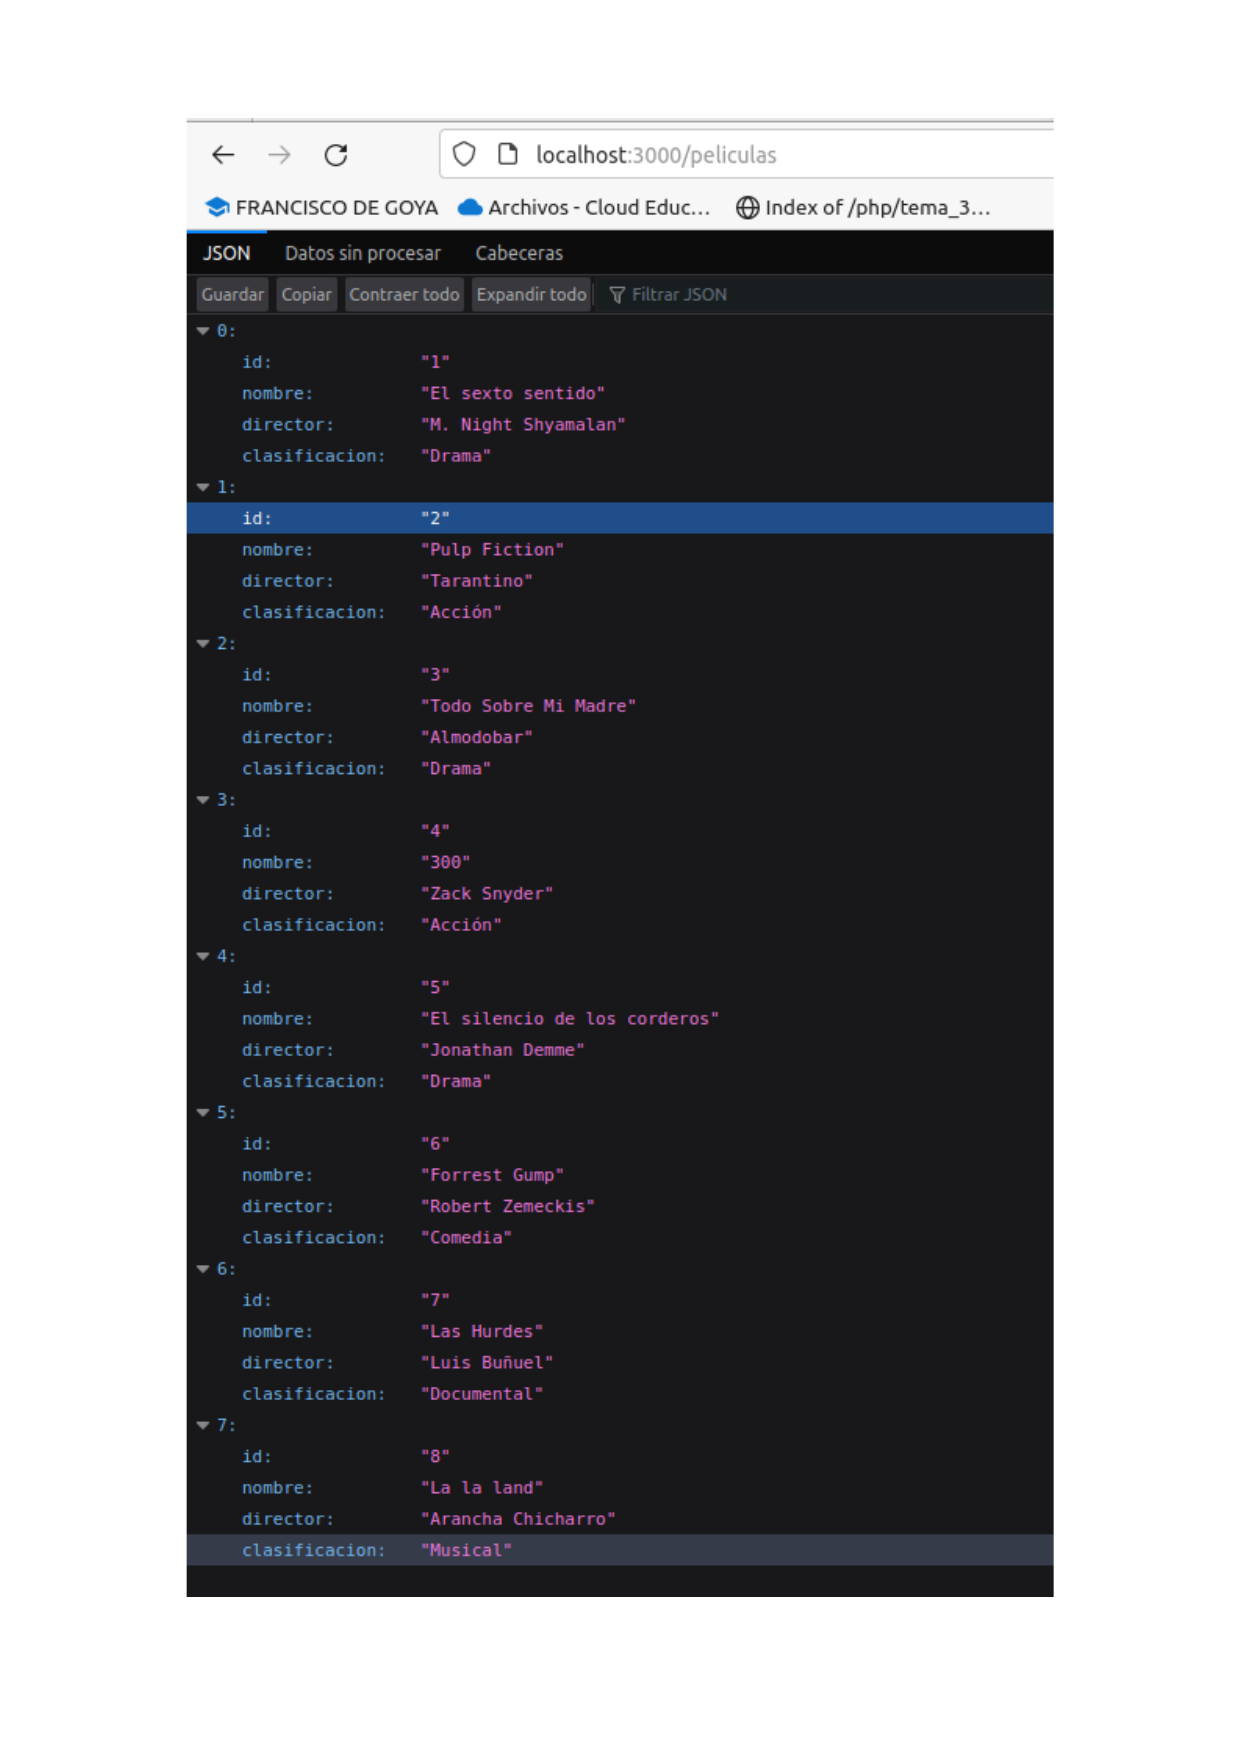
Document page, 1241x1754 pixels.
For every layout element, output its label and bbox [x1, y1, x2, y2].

picture [186, 118, 1054, 1597]
